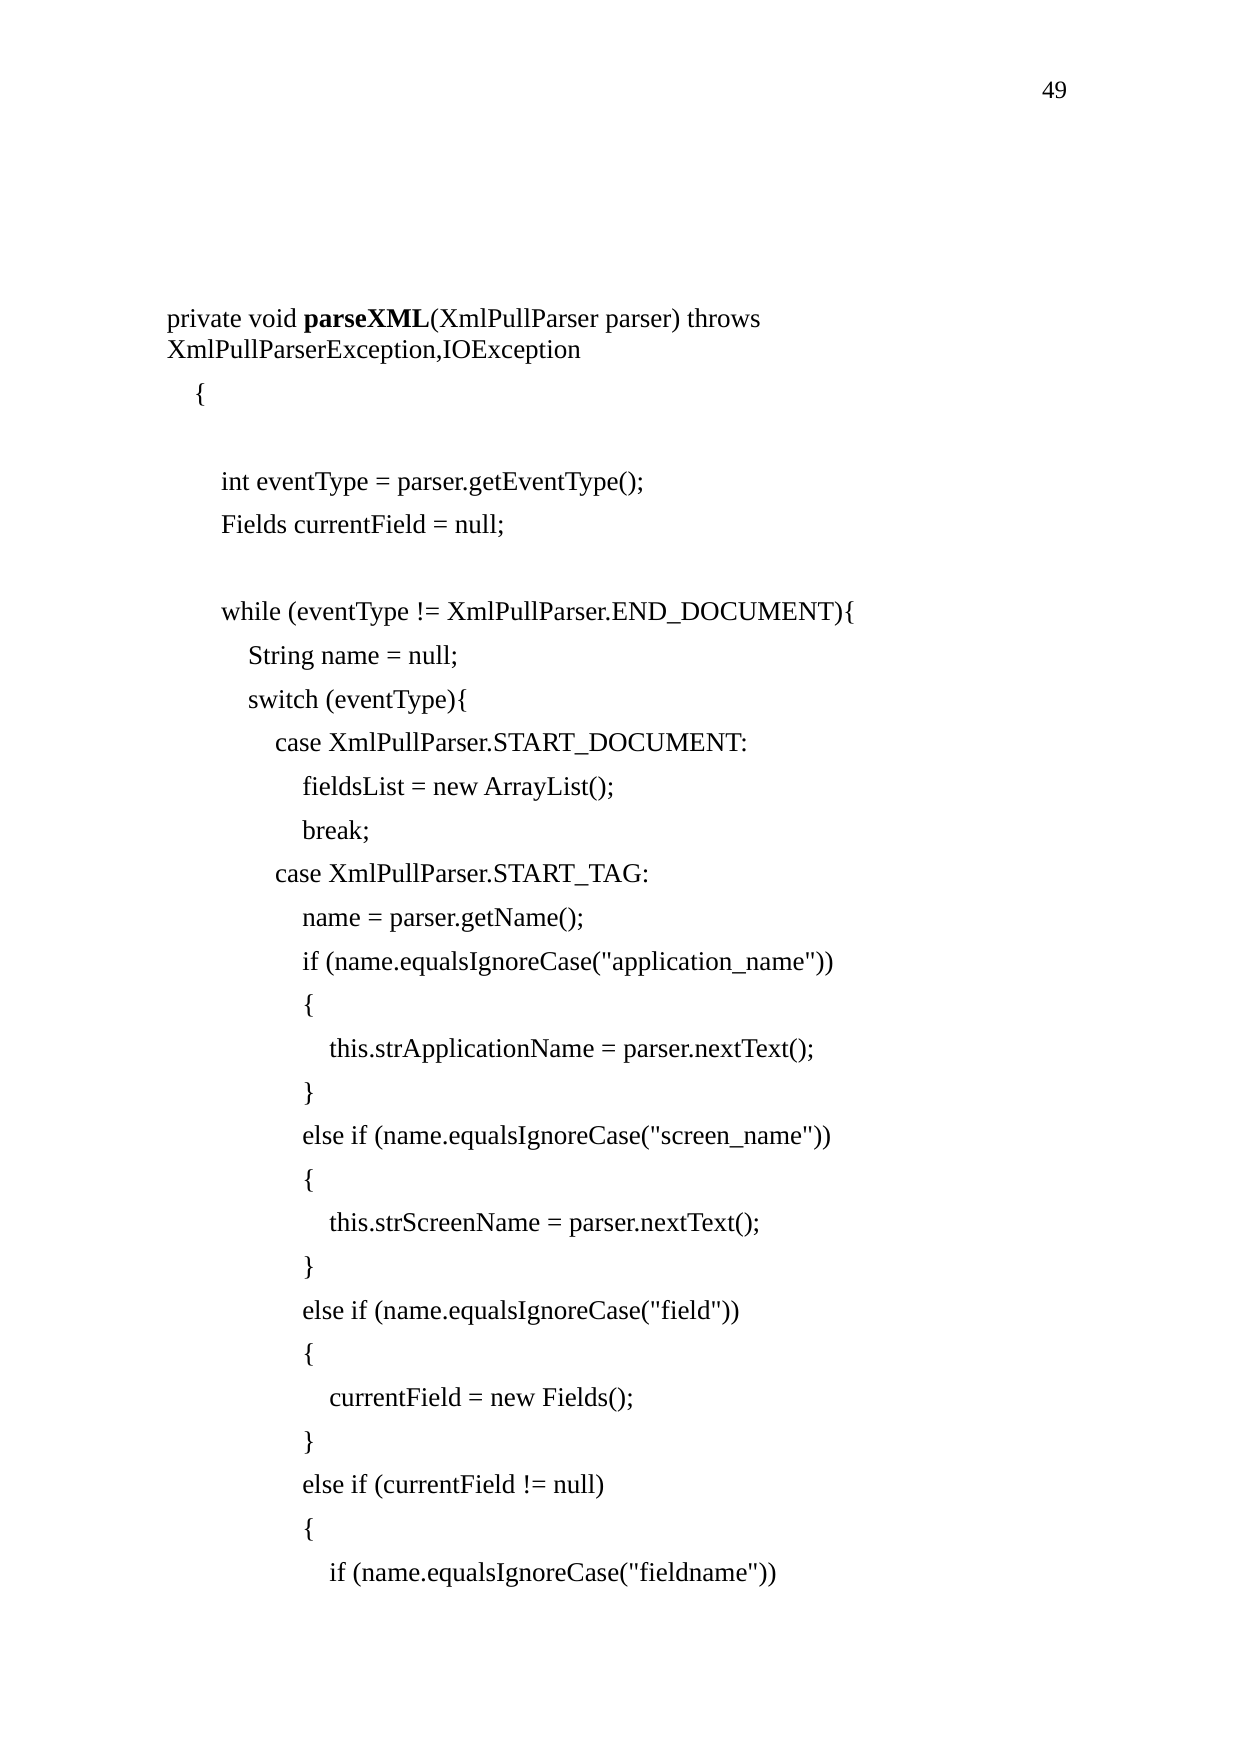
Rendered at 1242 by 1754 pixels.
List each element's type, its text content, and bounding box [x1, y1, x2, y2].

text break; [167, 814, 1067, 845]
text { [167, 1337, 1067, 1369]
text while (eventType != XmlPullParser.END_DOCUMENT){ [167, 596, 1067, 627]
text if (name.equalsIgnoreCase("fieldname")) [167, 1556, 1067, 1587]
text else if (name.equalsIgnoreCase("screen_name")) [167, 1119, 1067, 1150]
text else if (name.equalsIgnoreCase("field")) [167, 1294, 1067, 1325]
text int eventType = parser.getEventType(); [167, 464, 1067, 496]
text this.strScreenName = parser.nextText(); [167, 1207, 1067, 1238]
text this.strApplicationName = parser.nextText(); [167, 1032, 1067, 1063]
text fieldsList = new ArrayList(); [167, 770, 1067, 801]
text case XmlPullParser.START_TAG: [167, 857, 1067, 888]
text } [167, 1425, 1067, 1456]
text String name = null; [167, 639, 1067, 670]
text private void parseXML(XmlPullParser parser) throws XmlPullParserException,IOException [167, 302, 1067, 365]
text case XmlPullParser.START_DOCUMENT: [167, 726, 1067, 758]
text { [167, 1163, 1067, 1194]
text } [167, 1076, 1067, 1107]
text { [167, 1512, 1067, 1543]
text else if (currentField != null) [167, 1468, 1067, 1499]
text if (name.equalsIgnoreCase("application_name")) [167, 945, 1067, 976]
text Fields currentField = null; [167, 508, 1067, 539]
text name = parser.getName(); [167, 901, 1067, 932]
text currentField = new Fields(); [167, 1381, 1067, 1412]
text { [167, 988, 1067, 1019]
text switch (eventType){ [167, 683, 1067, 714]
text } [167, 1250, 1067, 1281]
text { [167, 377, 1067, 408]
